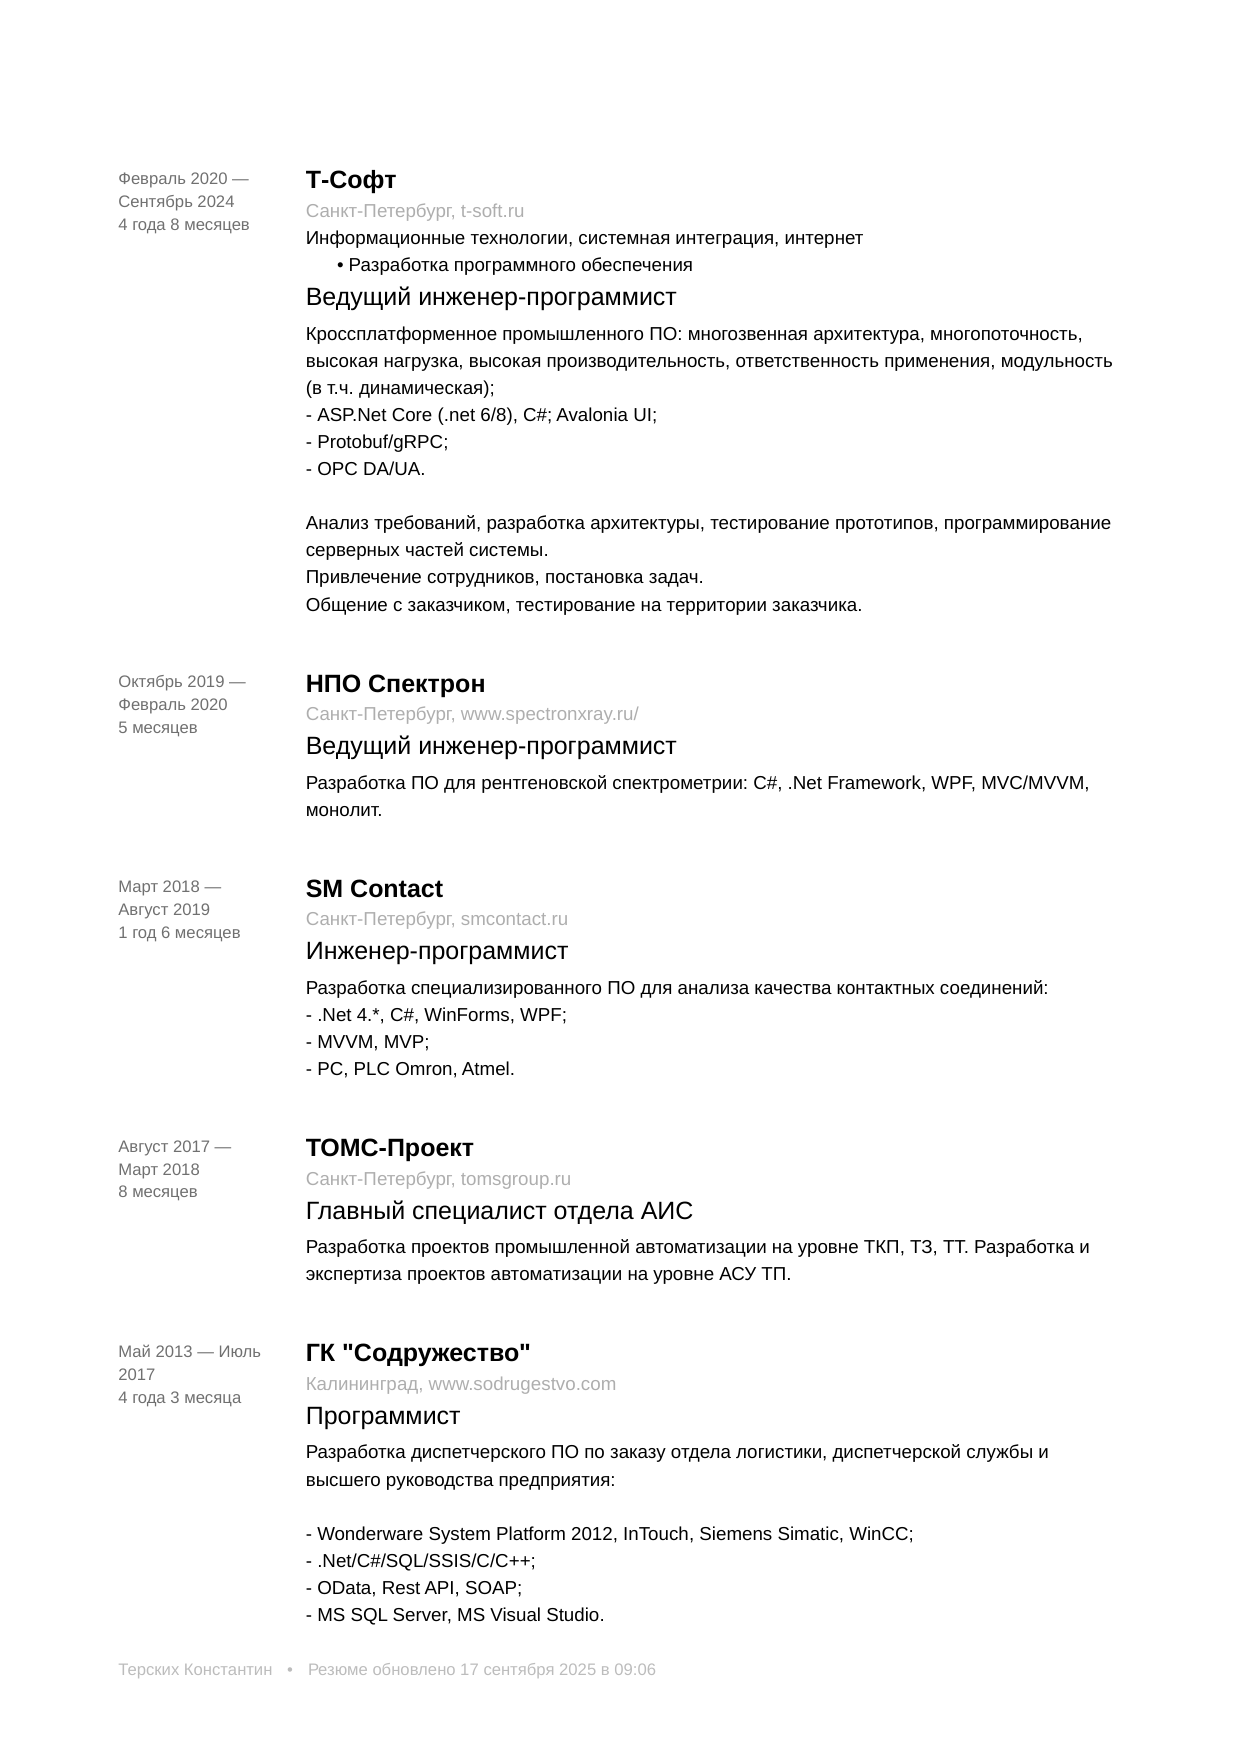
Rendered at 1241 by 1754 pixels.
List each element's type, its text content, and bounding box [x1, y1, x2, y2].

table_cell SM Contact Санкт-Петербург, smcontact.ru Инженер-программист Разработка специализированного ПО для анализа качества контактных соединений: - .Net 4.*, C#, WinForms, WPF; - MVVM, MVP; - PC, PLC Omron, Atmel. [306, 826, 1122, 1086]
table_cell Февраль 2020 — Сентябрь 2024 4 года 8 месяцев [118, 118, 264, 621]
table_cell [264, 826, 306, 1086]
table_cell Март 2018 — Август 2019 1 год 6 месяцев [118, 826, 264, 1086]
table_cell Октябрь 2019 — Февраль 2020 5 месяцев [118, 621, 264, 826]
table_cell Май 2013 — Июль 2017 4 года 3 месяца [118, 1291, 264, 1625]
table_cell Август 2017 — Март 2018 8 месяцев [118, 1086, 264, 1291]
table_cell ТОМС-Проект Санкт-Петербург, tomsgroup.ru Главный специалист отдела АИС Разработка проектов промышленной автоматизации на уровне ТКП, ТЗ, ТТ. Разработка и экспертиза проектов автоматизации на уровне АСУ ТП. [306, 1086, 1122, 1291]
table_cell ГК "Содружество" Калининград, www.sodrugestvo.com Программист Разработка диспетчерского ПО по заказу отдела логистики, диспетчерской службы и высшего руководства предприятия: - Wonderware System Platform 2012, InTouch, Siemens Simatic, WinCC; - .Net/C#/SQL/SSIS/C/C++; - OData, Rest API, SOAP; - MS SQL Server, MS Visual Studio. [306, 1291, 1122, 1625]
table_cell [264, 621, 306, 826]
table_cell НПО Спектрон Санкт-Петербург, www.spectronxray.ru/ Ведущий инженер-программист Разработка ПО для рентгеновской спектрометрии: С#, .Net Framework, WPF, MVC/MVVM, монолит. [306, 621, 1122, 826]
table_cell [264, 118, 306, 621]
table_cell [264, 1291, 306, 1625]
table_cell [264, 1086, 306, 1291]
table_cell Т-Софт Санкт-Петербург, t-soft.ru Информационные технологии, системная интеграция, интернет • Разработка программного обеспечения Ведущий инженер-программист Кроссплатформенное промышленного ПО: многозвенная архитектура, многопоточность, высокая нагрузка, высокая производительность, ответственность применения, модульность (в т.ч. динамическая); - ASP.Net Core (.net 6/8), C#; Avalonia UI; - Protobuf/gRPC; - OPC DA/UA. Aнализ требований, разработка архитектуры, тестирование прототипов, программирование серверных частей системы. Привлечение сотрудников, постановка задач. Общение с заказчиком, тестирование на территории заказчика. [306, 118, 1122, 621]
